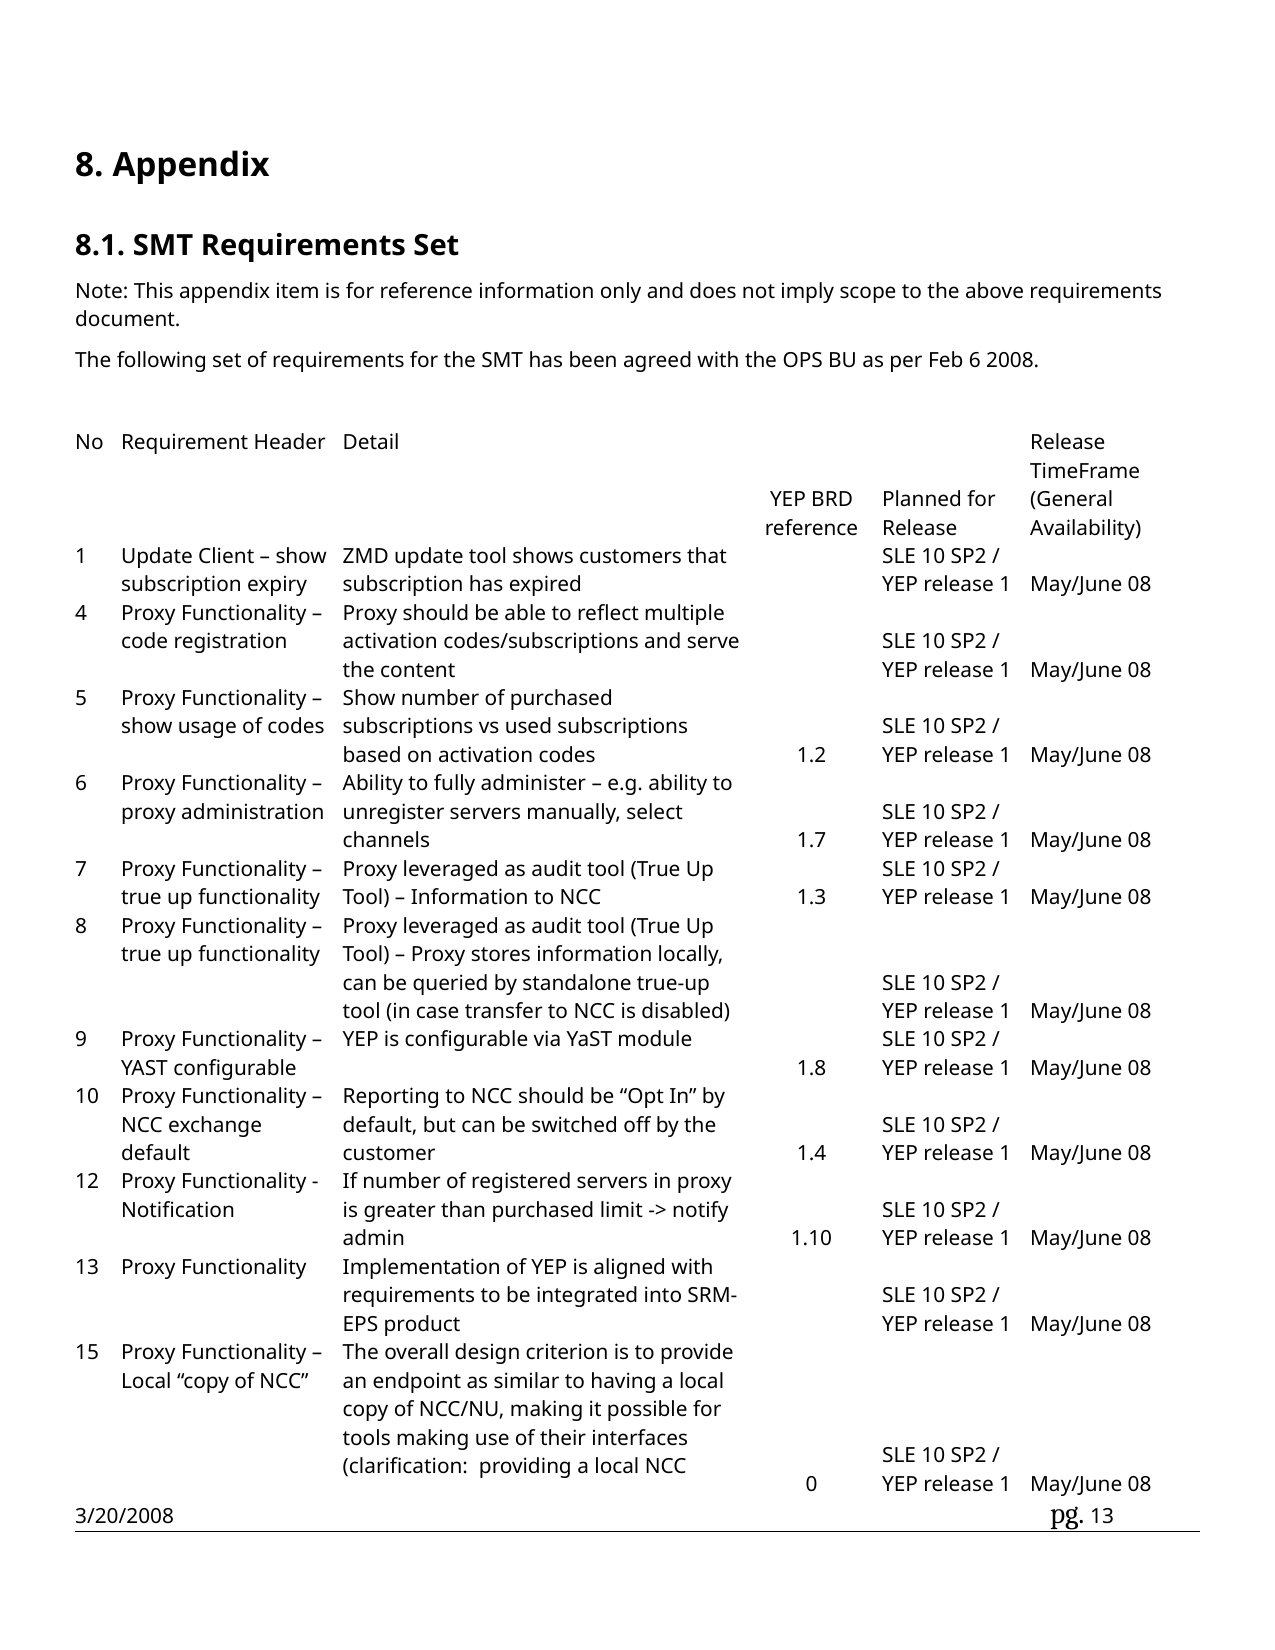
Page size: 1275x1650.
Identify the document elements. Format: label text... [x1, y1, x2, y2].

table_cell May/June 08 [1027, 683, 1196, 768]
table_cell 12 [72, 1167, 118, 1252]
table_header Release TimeFrame (General Availability) [1027, 427, 1196, 541]
table_cell Proxy leveraged as audit tool (True Up Tool) – Proxy stores information locally, can be queried by standalone true-up tool (in case transfer to NCC is disabled) [340, 911, 743, 1024]
table_cell May/June 08 [1027, 769, 1196, 854]
table_cell 1.3 [744, 854, 879, 911]
table_cell May/June 08 [1027, 1337, 1196, 1497]
table_cell 1.10 [744, 1167, 879, 1252]
table_cell May/June 08 [1027, 541, 1196, 598]
table_cell May/June 08 [1027, 854, 1196, 911]
table_cell 5 [72, 683, 118, 768]
table_cell Proxy Functionality – show usage of codes [118, 683, 339, 768]
table_cell SLE 10 SP2 / YEP release 1 [879, 854, 1027, 911]
table_cell Proxy leveraged as audit tool (True Up Tool) – Information to NCC [340, 854, 743, 911]
table_cell Reporting to NCC should be “Opt In” by default, but can be switched off by the customer [340, 1081, 743, 1167]
table_cell May/June 08 [1027, 598, 1196, 683]
table_cell May/June 08 [1027, 1167, 1196, 1252]
table_cell Proxy Functionality – code registration [118, 598, 339, 683]
table_cell 1.2 [744, 683, 879, 768]
table_header Planned for Release [879, 427, 1027, 541]
table_cell 13 [72, 1252, 118, 1337]
table_cell Proxy Functionality – NCC exchange default [118, 1081, 339, 1167]
table_cell SLE 10 SP2 / YEP release 1 [879, 1252, 1027, 1337]
subtitle SMT Requirements Set [75, 224, 1200, 263]
table_cell Proxy Functionality – proxy administration [118, 769, 339, 854]
table_cell SLE 10 SP2 / YEP release 1 [879, 598, 1027, 683]
table_cell 6 [72, 769, 118, 854]
table_cell SLE 10 SP2 / YEP release 1 [879, 911, 1027, 1024]
table_cell [744, 1252, 879, 1337]
table_cell SLE 10 SP2 / YEP release 1 [879, 1081, 1027, 1167]
table_cell [744, 541, 879, 598]
table_cell [744, 911, 879, 1024]
table_header No [72, 427, 118, 541]
table_cell 4 [72, 598, 118, 683]
table_cell Proxy Functionality [118, 1252, 339, 1337]
table_cell May/June 08 [1027, 1252, 1196, 1337]
table_cell SLE 10 SP2 / YEP release 1 [879, 1167, 1027, 1252]
table_cell SLE 10 SP2 / YEP release 1 [879, 1025, 1027, 1081]
table_cell If number of registered servers in proxy is greater than purchased limit -> notify admin [340, 1167, 743, 1252]
table_header Detail [340, 427, 743, 541]
table_cell Proxy Functionality – true up functionality [118, 911, 339, 1024]
table_cell SLE 10 SP2 / YEP release 1 [879, 1337, 1027, 1497]
table_cell 1.4 [744, 1081, 879, 1167]
table_cell SLE 10 SP2 / YEP release 1 [879, 541, 1027, 598]
table_cell 15 [72, 1337, 118, 1497]
table_cell YEP is configurable via YaST module [340, 1025, 743, 1081]
table_cell SLE 10 SP2 / YEP release 1 [879, 683, 1027, 768]
table_cell Update Client – show subscription expiry [118, 541, 339, 598]
table_header Requirement Header [118, 427, 339, 541]
table_cell 8 [72, 911, 118, 1024]
table_cell Proxy Functionality – true up functionality [118, 854, 339, 911]
table_cell Ability to fully administer – e.g. ability to unregister servers manually, select channels [340, 769, 743, 854]
table_cell May/June 08 [1027, 1081, 1196, 1167]
table_cell ZMD update tool shows customers that subscription has expired [340, 541, 743, 598]
subtitle Appendix [75, 141, 1200, 186]
table_cell Show number of purchased subscriptions vs used subscriptions based on activation codes [340, 683, 743, 768]
table_cell [744, 598, 879, 683]
table_cell 10 [72, 1081, 118, 1167]
table_cell May/June 08 [1027, 911, 1196, 1024]
text The following set of requirements for the SMT has been agreed with the OPS BU as per Feb 6 2008. [75, 345, 1200, 374]
table_cell Proxy should be able to reflect multiple activation codes/subscriptions and serve the content [340, 598, 743, 683]
text Note: This appendix item is for reference information only and does not imply scope to the above requirements document. [75, 276, 1200, 333]
table_cell 0 [744, 1337, 879, 1497]
table_cell Implementation of YEP is aligned with requirements to be integrated into SRM-EPS product [340, 1252, 743, 1337]
table_cell 1.8 [744, 1025, 879, 1081]
table_cell Proxy Functionality - Notification [118, 1167, 339, 1252]
table_cell The overall design criterion is to provide an endpoint as similar to having a local copy of NCC/NU, making it possible for tools making use of their interfaces (clarification: providing a local NCC [340, 1337, 743, 1497]
table_cell 7 [72, 854, 118, 911]
table_cell May/June 08 [1027, 1025, 1196, 1081]
table_cell 9 [72, 1025, 118, 1081]
table_header YEP BRD reference [744, 427, 879, 541]
table_cell 1.7 [744, 769, 879, 854]
table_cell SLE 10 SP2 / YEP release 1 [879, 769, 1027, 854]
table_cell Proxy Functionality – YAST configurable [118, 1025, 339, 1081]
table_cell Proxy Functionality – Local “copy of NCC” [118, 1337, 339, 1497]
table_cell 1 [72, 541, 118, 598]
